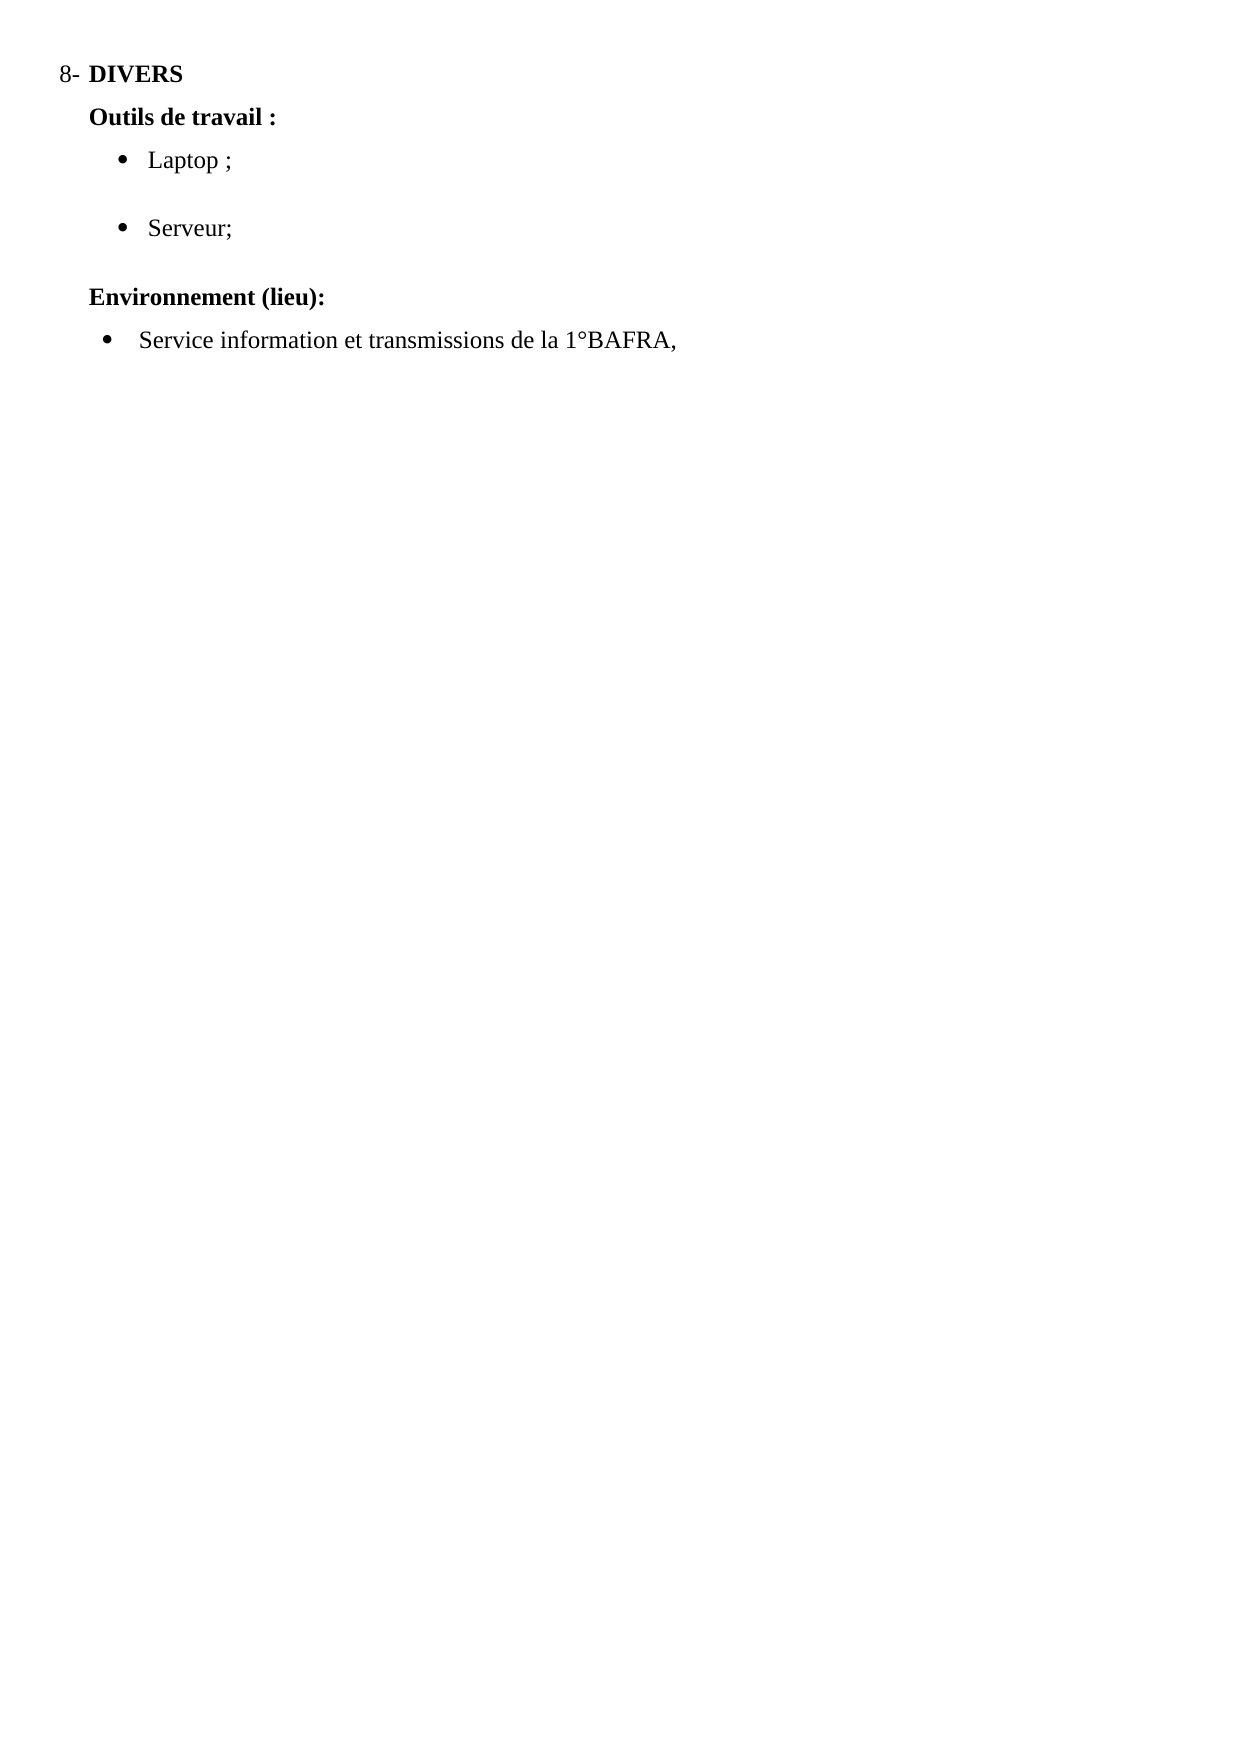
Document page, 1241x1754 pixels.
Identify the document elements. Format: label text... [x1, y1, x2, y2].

list DIVERS [59, 59, 1165, 88]
list Serveur; [118, 213, 1165, 242]
text Outils de travail : [89, 102, 1165, 131]
list Laptop ; [118, 145, 1165, 174]
list Service information et transmissions de la 1°BAFRA, [103, 325, 1165, 353]
text Environnement (lieu): [89, 282, 1165, 310]
